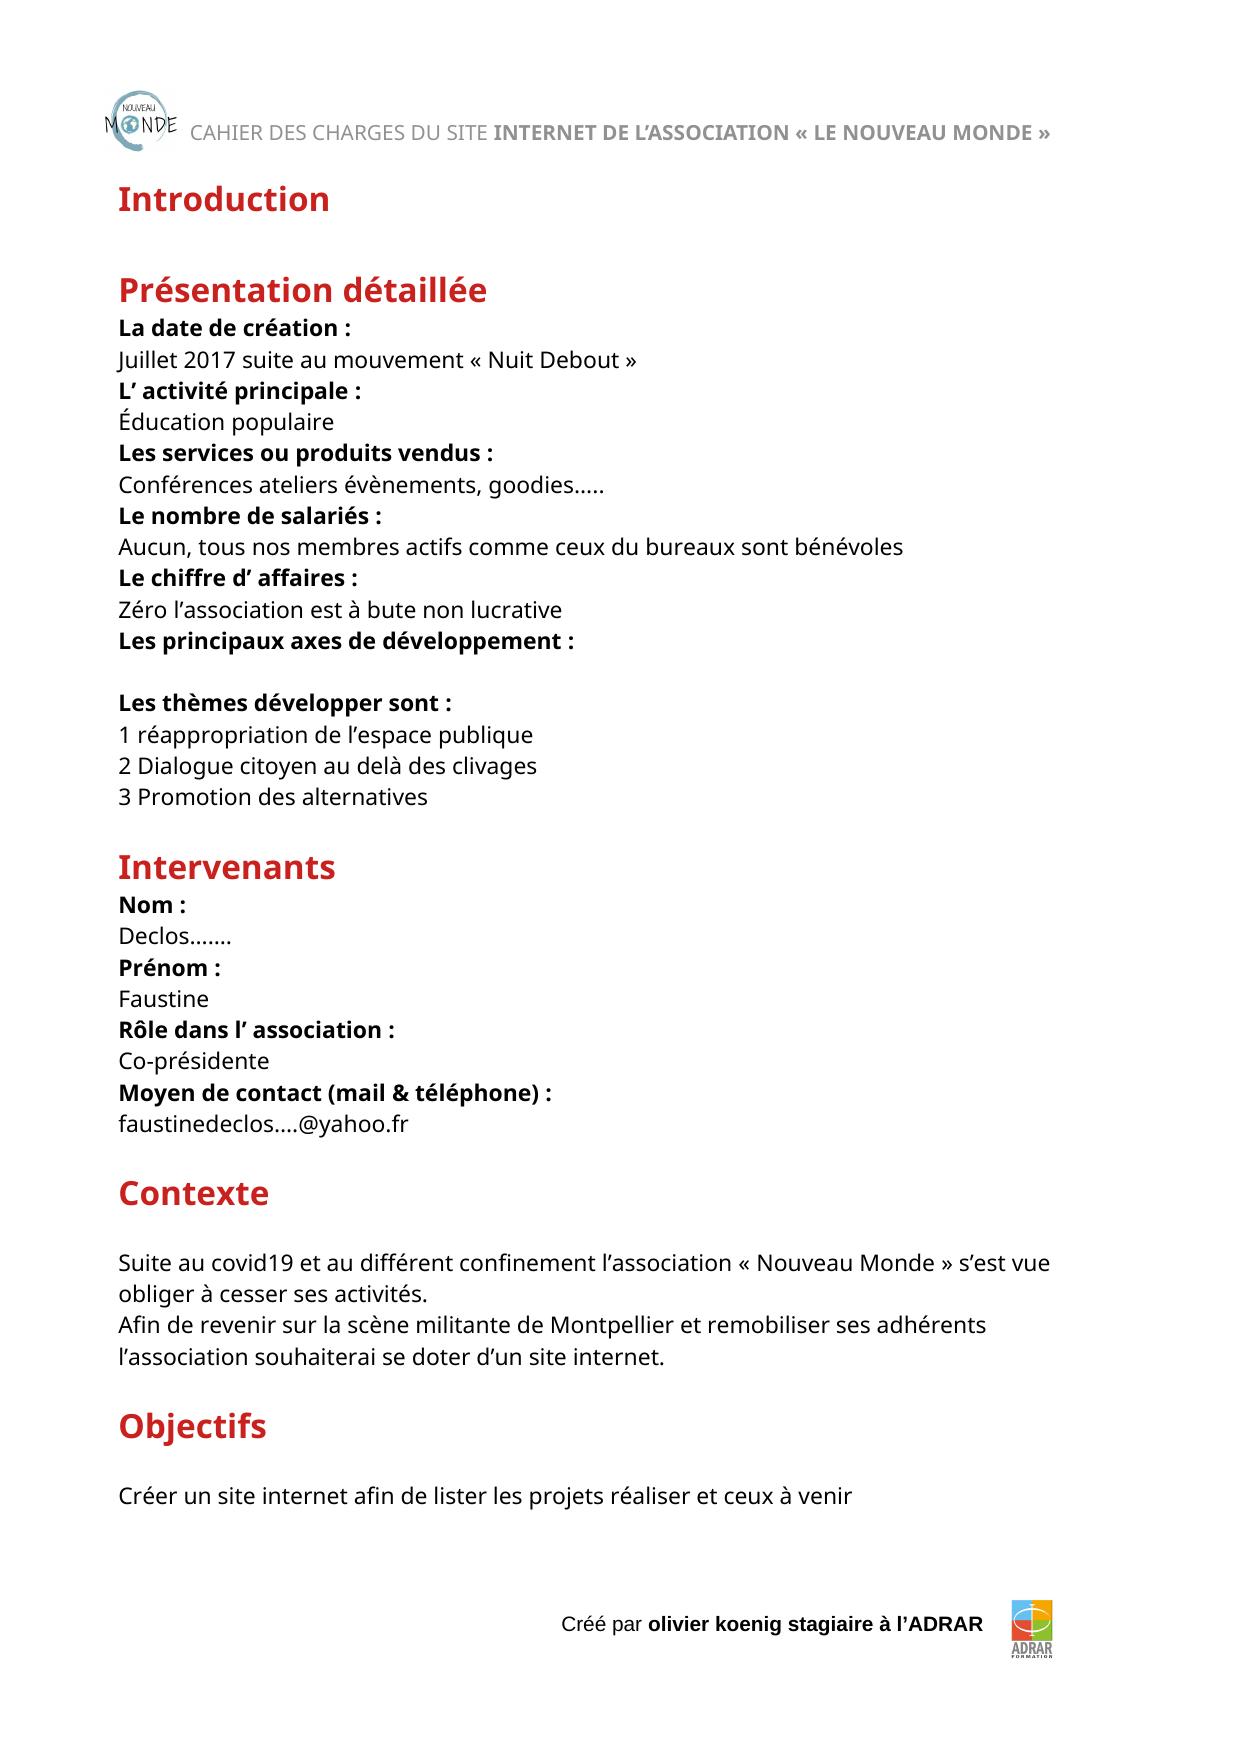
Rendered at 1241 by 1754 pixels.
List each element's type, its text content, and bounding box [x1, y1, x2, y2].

text Rôle dans l’ association : [118, 1014, 1122, 1045]
text Contexte [118, 1170, 1122, 1216]
text Objectifs [118, 1403, 1122, 1448]
text Le nombre de salariés : [118, 500, 1122, 531]
text Introduction [118, 176, 1122, 221]
text Faustine [118, 983, 1122, 1014]
text Les principaux axes de développement : [118, 625, 1122, 656]
text Co-présidente [118, 1045, 1122, 1076]
text Declos……. [118, 920, 1122, 951]
text 3 Promotion des alternatives [118, 781, 1122, 812]
text Créer un site internet afin de lister les projets réaliser et ceux à venir [118, 1480, 1122, 1511]
text Nom : [118, 889, 1122, 920]
text Éducation populaire [118, 406, 1122, 437]
text Zéro l’association est à bute non lucrative [118, 593, 1122, 625]
text Intervenants [118, 843, 1122, 889]
text Les services ou produits vendus : [118, 437, 1122, 468]
text 1 réappropriation de l’espace publique [118, 718, 1122, 750]
text 2 Dialogue citoyen au delà des clivages [118, 750, 1122, 781]
text Conférences ateliers évènements, goodies….. [118, 468, 1122, 500]
text Prénom : [118, 951, 1122, 983]
text Juillet 2017 suite au mouvement « Nuit Debout » [118, 343, 1122, 375]
picture [1007, 1597, 1057, 1661]
text L’ activité principale : [118, 375, 1122, 406]
text Afin de revenir sur la scène militante de Montpellier et remobiliser ses adhérents l’association souhaiterai se doter d’un site internet. [118, 1309, 1122, 1372]
text La date de création : [118, 312, 1122, 343]
picture [104, 83, 177, 157]
text Présentation détaillée [118, 267, 1122, 312]
text faustinedeclos….@yahoo.fr [118, 1108, 1122, 1139]
text Le chiffre d’ affaires : [118, 562, 1122, 593]
text Moyen de contact (mail & téléphone) : [118, 1076, 1122, 1108]
text Les thèmes développer sont : [118, 687, 1122, 718]
text Suite au covid19 et au différent confinement l’association « Nouveau Monde » s’est vue obliger à cesser ses activités. [118, 1247, 1122, 1309]
text Aucun, tous nos membres actifs comme ceux du bureaux sont bénévoles [118, 531, 1122, 562]
